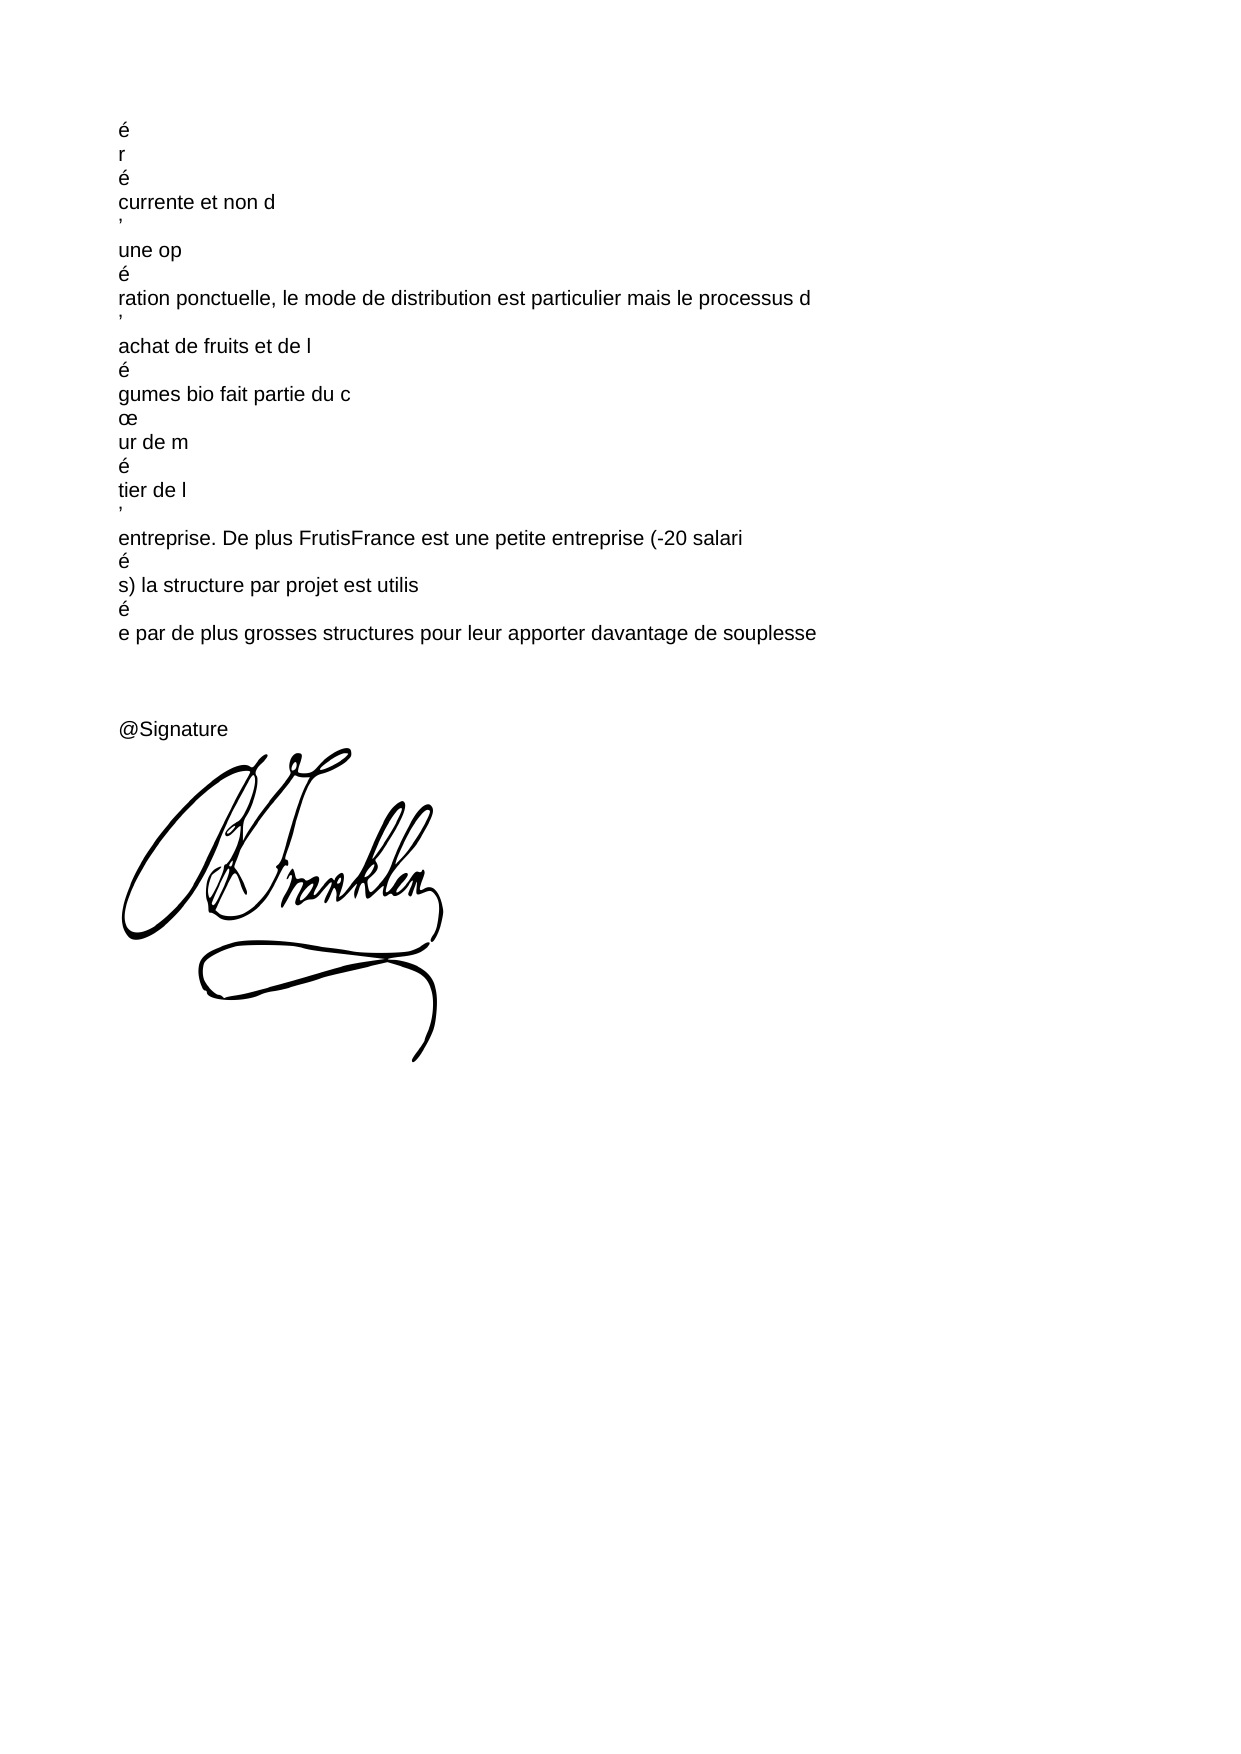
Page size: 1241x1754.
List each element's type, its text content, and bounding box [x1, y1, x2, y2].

text une op [118, 238, 1122, 262]
text é [118, 549, 1122, 573]
text e par de plus grosses structures pour leur apporter davantage de souplesse [118, 621, 1122, 645]
text é [118, 358, 1122, 382]
picture [118, 741, 447, 1070]
text ’ [118, 310, 1122, 334]
text @Signature [118, 717, 1122, 741]
text gumes bio fait partie du c [118, 382, 1122, 406]
text é [118, 597, 1122, 621]
text tier de l [118, 477, 1122, 501]
text é [118, 118, 1122, 142]
text ration ponctuelle, le mode de distribution est particulier mais le processus d [118, 286, 1122, 310]
text é [118, 166, 1122, 190]
text ur de m [118, 429, 1122, 453]
text é [118, 453, 1122, 477]
text currente et non d [118, 190, 1122, 214]
text s) la structure par projet est utilis [118, 573, 1122, 597]
text œ [118, 406, 1122, 429]
text é [118, 262, 1122, 286]
text achat de fruits et de l [118, 334, 1122, 358]
text ’ [118, 214, 1122, 238]
text entreprise. De plus FrutisFrance est une petite entreprise (-20 salari [118, 525, 1122, 549]
text r [118, 142, 1122, 166]
text ’ [118, 501, 1122, 525]
